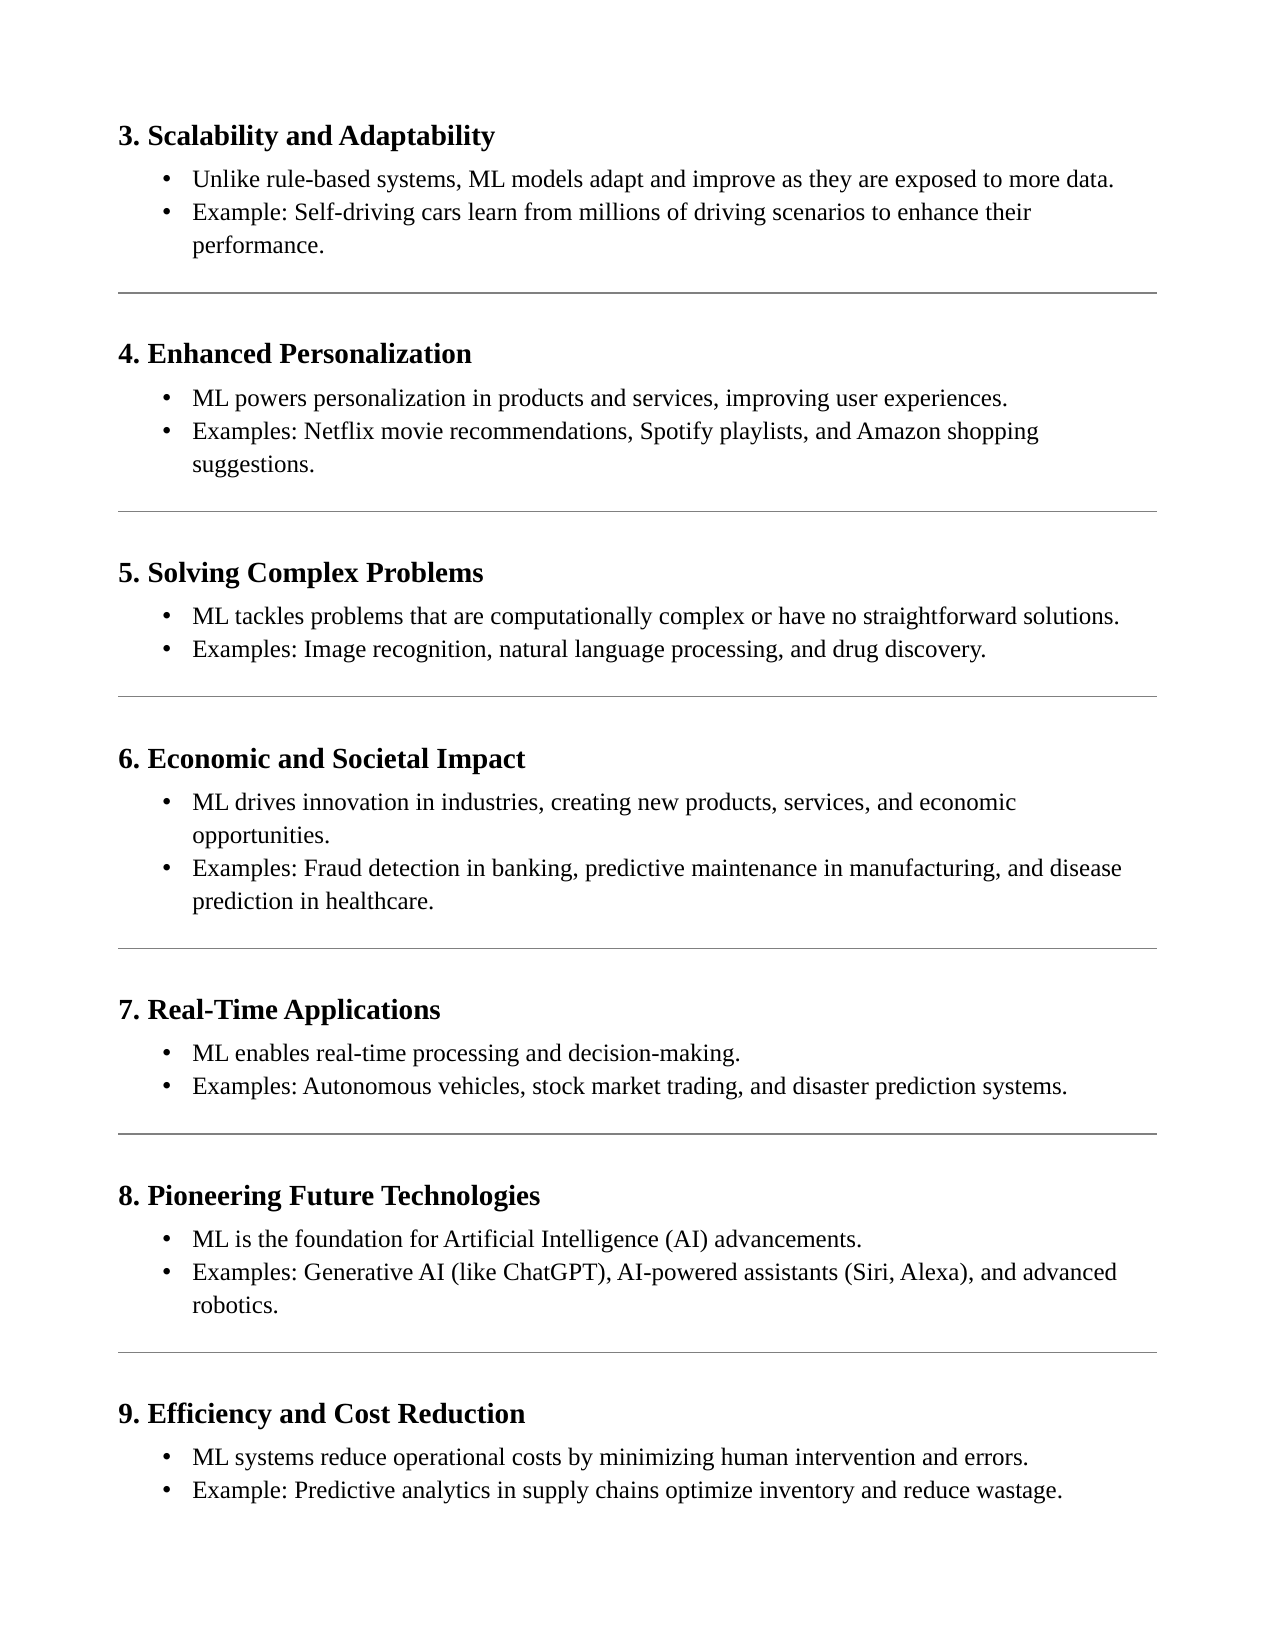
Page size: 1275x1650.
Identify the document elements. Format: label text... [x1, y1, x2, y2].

list ML is the foundation for Artificial Intelligence (AI) advancements. [162, 1224, 1157, 1253]
subtitle 7. Real-Time Applications [118, 992, 1157, 1026]
list Examples: Netflix movie recommendations, Spotify playlists, and Amazon shopping suggestions. [162, 416, 1157, 477]
list Examples: Image recognition, natural language processing, and drug discovery. [162, 634, 1157, 663]
subtitle 9. Efficiency and Cost Reduction [118, 1396, 1157, 1430]
list Example: Self-driving cars learn from millions of driving scenarios to enhance their performance. [162, 197, 1157, 259]
subtitle 6. Economic and Societal Impact [118, 741, 1157, 774]
list ML tackles problems that are computationally complex or have no straightforward solutions. [162, 601, 1157, 630]
subtitle 4. Enhanced Personalization [118, 337, 1157, 370]
list ML powers personalization in products and services, improving user experiences. [162, 383, 1157, 411]
subtitle 8. Pioneering Future Technologies [118, 1178, 1157, 1211]
list Unlike rule-based systems, ML models adapt and improve as they are exposed to more data. [162, 164, 1157, 193]
list Examples: Fraud detection in banking, predictive maintenance in manufacturing, and disease prediction in healthcare. [162, 853, 1157, 914]
list ML enables real-time processing and decision-making. [162, 1038, 1157, 1067]
list ML systems reduce operational costs by minimizing human intervention and errors. [162, 1442, 1157, 1471]
list Example: Predictive analytics in supply chains optimize inventory and reduce wastage. [162, 1475, 1157, 1504]
subtitle 3. Scalability and Adaptability [118, 118, 1157, 152]
list Examples: Generative AI (like ChatGPT), AI-powered assistants (Siri, Alexa), and advanced robotics. [162, 1257, 1157, 1319]
list Examples: Autonomous vehicles, stock market trading, and disaster prediction systems. [162, 1071, 1157, 1100]
list ML drives innovation in industries, creating new products, services, and economic opportunities. [162, 787, 1157, 848]
subtitle 5. Solving Complex Problems [118, 555, 1157, 589]
